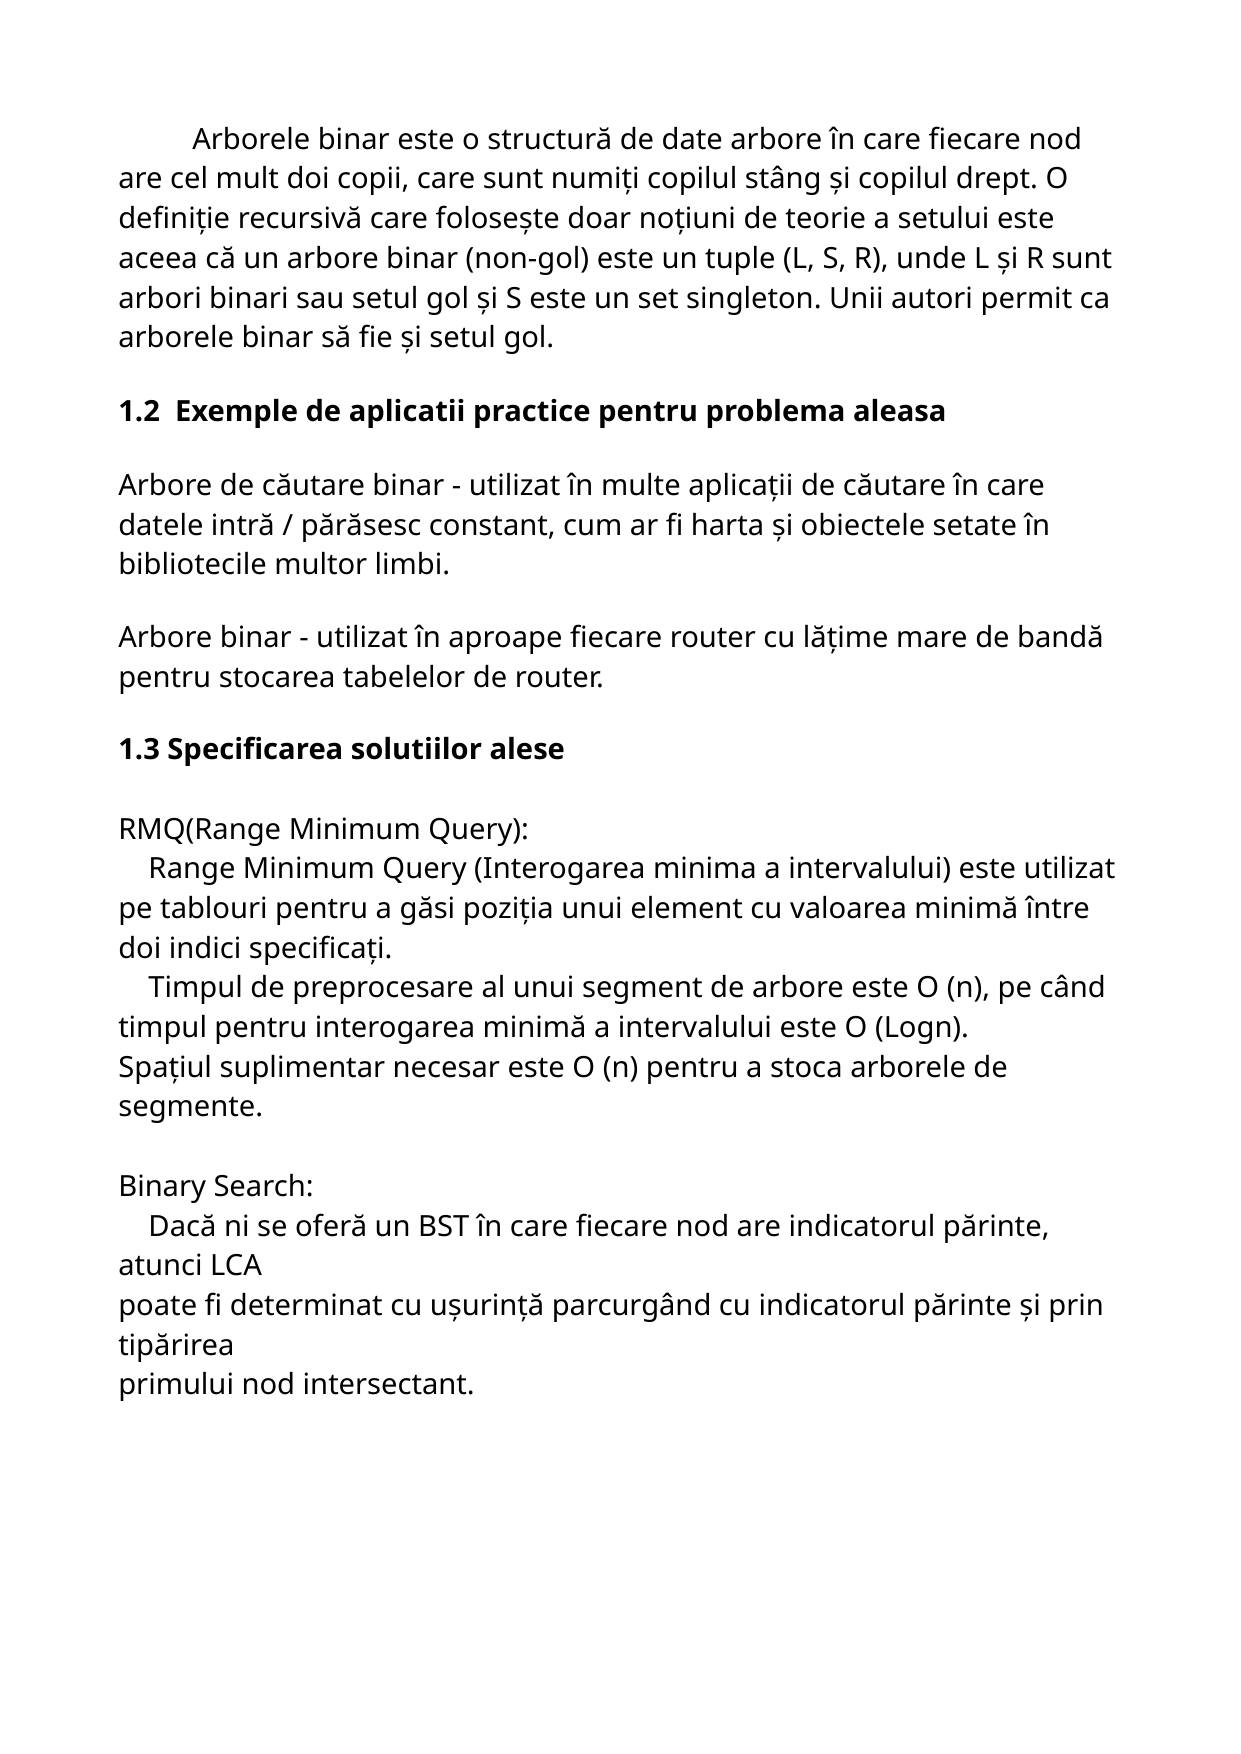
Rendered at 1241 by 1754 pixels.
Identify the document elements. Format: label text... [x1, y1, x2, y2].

text Spațiul suplimentar necesar este O (n) pentru a stoca arborele de segmente. [118, 1046, 1122, 1125]
text pe tablouri pentru a găsi poziția unui element cu valoarea minimă între [118, 887, 1122, 927]
text Arbore de căutare binar - utilizat în multe aplicații de căutare în care datele intră / părăsesc constant, cum ar fi harta și obiectele setate în bibliotecile multor limbi. [118, 464, 1122, 583]
text timpul pentru interogarea minimă a intervalului este O (Logn). [118, 1006, 1122, 1046]
text RMQ(Range Minimum Query): [118, 808, 1122, 848]
text 1.2 Exemple de aplicatii practice pentru problema aleasa [118, 390, 1122, 430]
text Arbore binar - utilizat în aproape fiecare router cu lățime mare de bandă pentru stocarea tabelelor de router. [118, 616, 1122, 696]
text Dacă ni se oferă un BST în care fiecare nod are indicatorul părinte, atunci LCA [118, 1205, 1122, 1284]
text Timpul de preprocesare al unui segment de arbore este O (n), pe când [118, 967, 1122, 1006]
text Arborele binar este o structură de date arbore în care fiecare nod are cel mult doi copii, care sunt numiți copilul stâng și copilul drept. O definiție recursivă care folosește doar noțiuni de teorie a setului este aceea că un arbore binar (non-gol) este un tuple (L, S, R), unde L și R sunt arbori binari sau setul gol și S este un set singleton. Unii autori permit ca arborele binar să fie și setul gol. [118, 118, 1122, 356]
text poate fi determinat cu ușurință parcurgând cu indicatorul părinte și prin tipărirea [118, 1284, 1122, 1363]
text 1.3 Specificarea solutiilor alese [118, 728, 1122, 768]
text Range Minimum Query (Interogarea minima a intervalului) este utilizat [118, 848, 1122, 887]
text Binary Search: [118, 1165, 1122, 1205]
text doi indici specificați. [118, 927, 1122, 967]
text primului nod intersectant. [118, 1363, 1122, 1403]
